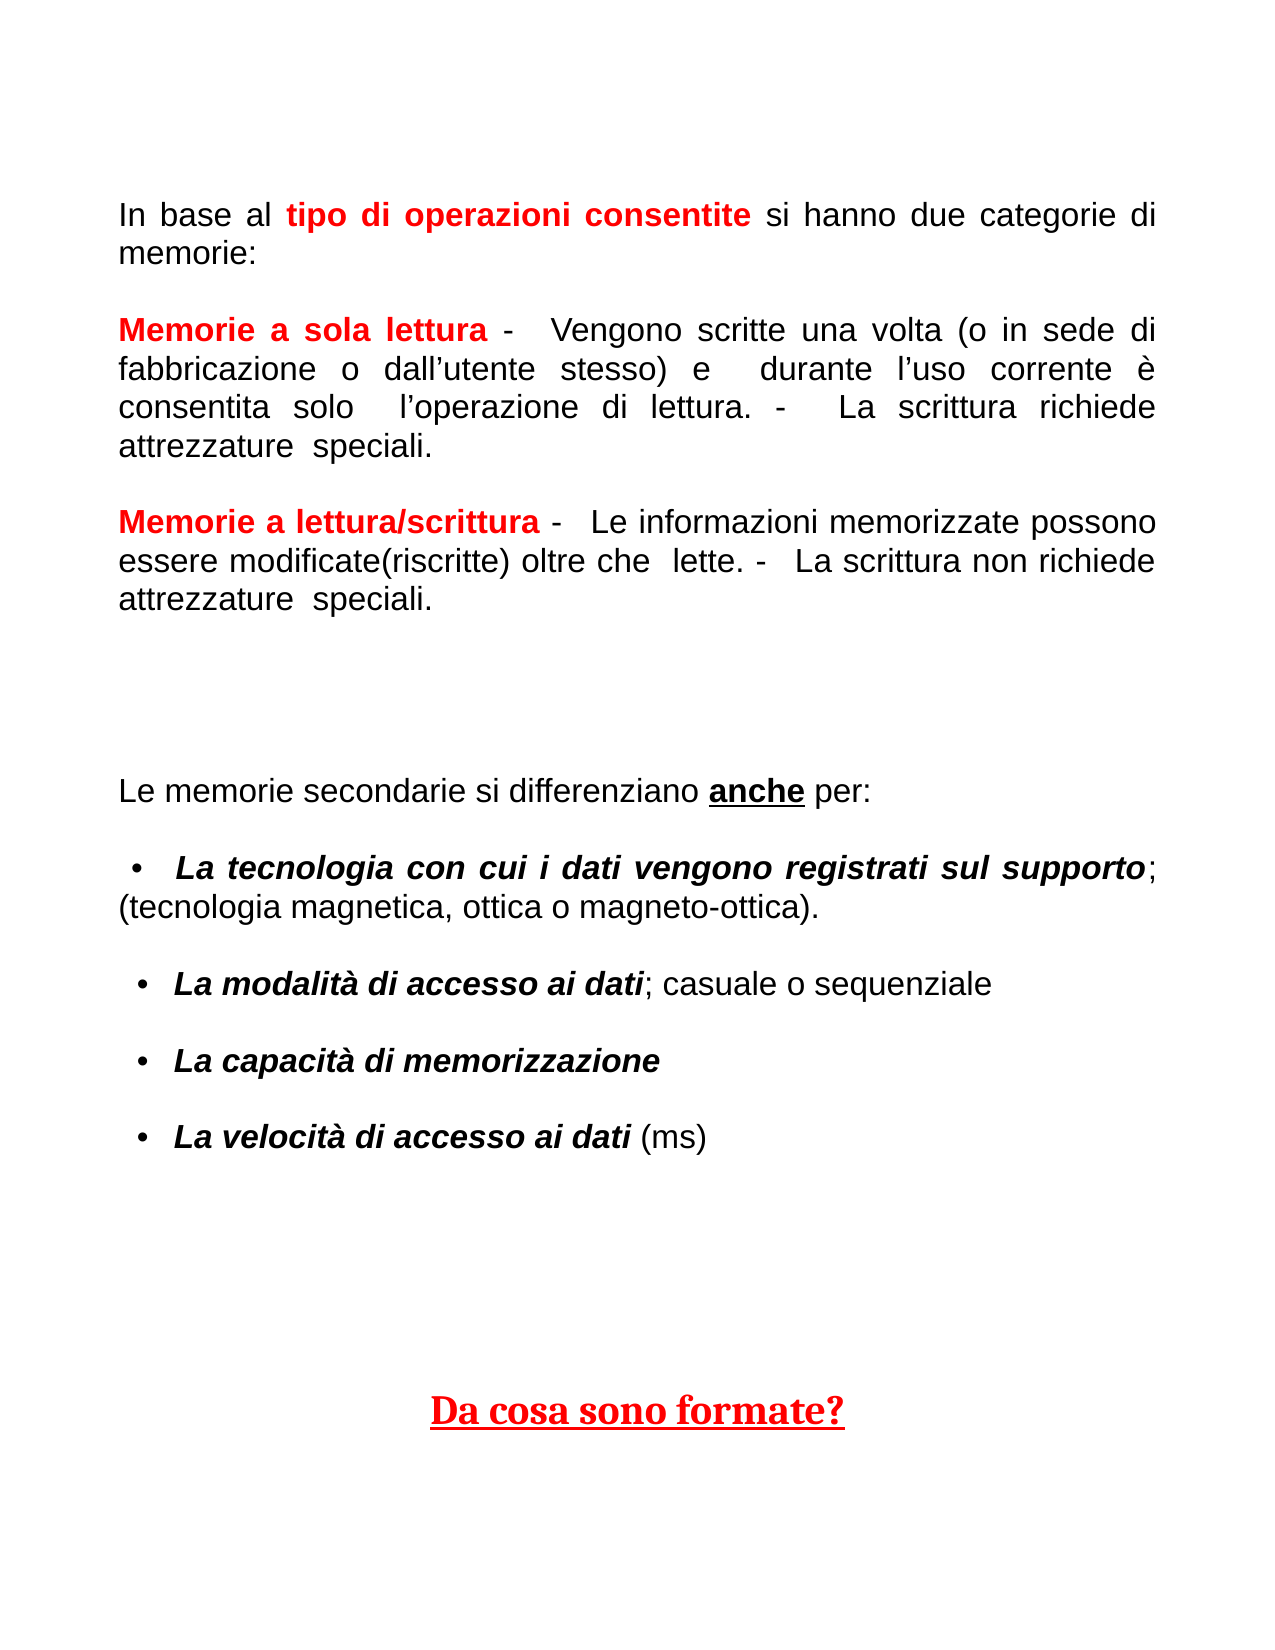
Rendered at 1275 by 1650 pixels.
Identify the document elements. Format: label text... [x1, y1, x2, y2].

text • La velocità di accesso ai dati (ms) [118, 1117, 1157, 1156]
text • La modalità di accesso ai dati; casuale o sequenziale [118, 964, 1157, 1002]
text In base al tipo di operazioni consentite si hanno due categorie di memorie: [118, 195, 1157, 272]
text • La capacità di memorizzazione [118, 1041, 1157, 1079]
text • La tecnologia con cui i dati vengono registrati sul supporto; (tecnologia magnetica, ottica o magneto-ottica). [118, 848, 1157, 925]
text Le memorie secondarie si differenziano anche per: [118, 772, 1157, 810]
text Memorie a lettura/scrittura - Le informazioni memorizzate possono essere modificate(riscritte) oltre che lette. - La scrittura non richiede attrezzature speciali. [118, 502, 1157, 618]
text Memorie a sola lettura - Vengono scritte una volta (o in sede di fabbricazione o dall’utente stesso) e durante l’uso corrente è consentita solo l’operazione di lettura. - La scrittura richiede attrezzature speciali. [118, 310, 1157, 464]
text Da cosa sono formate? [118, 1387, 1157, 1434]
